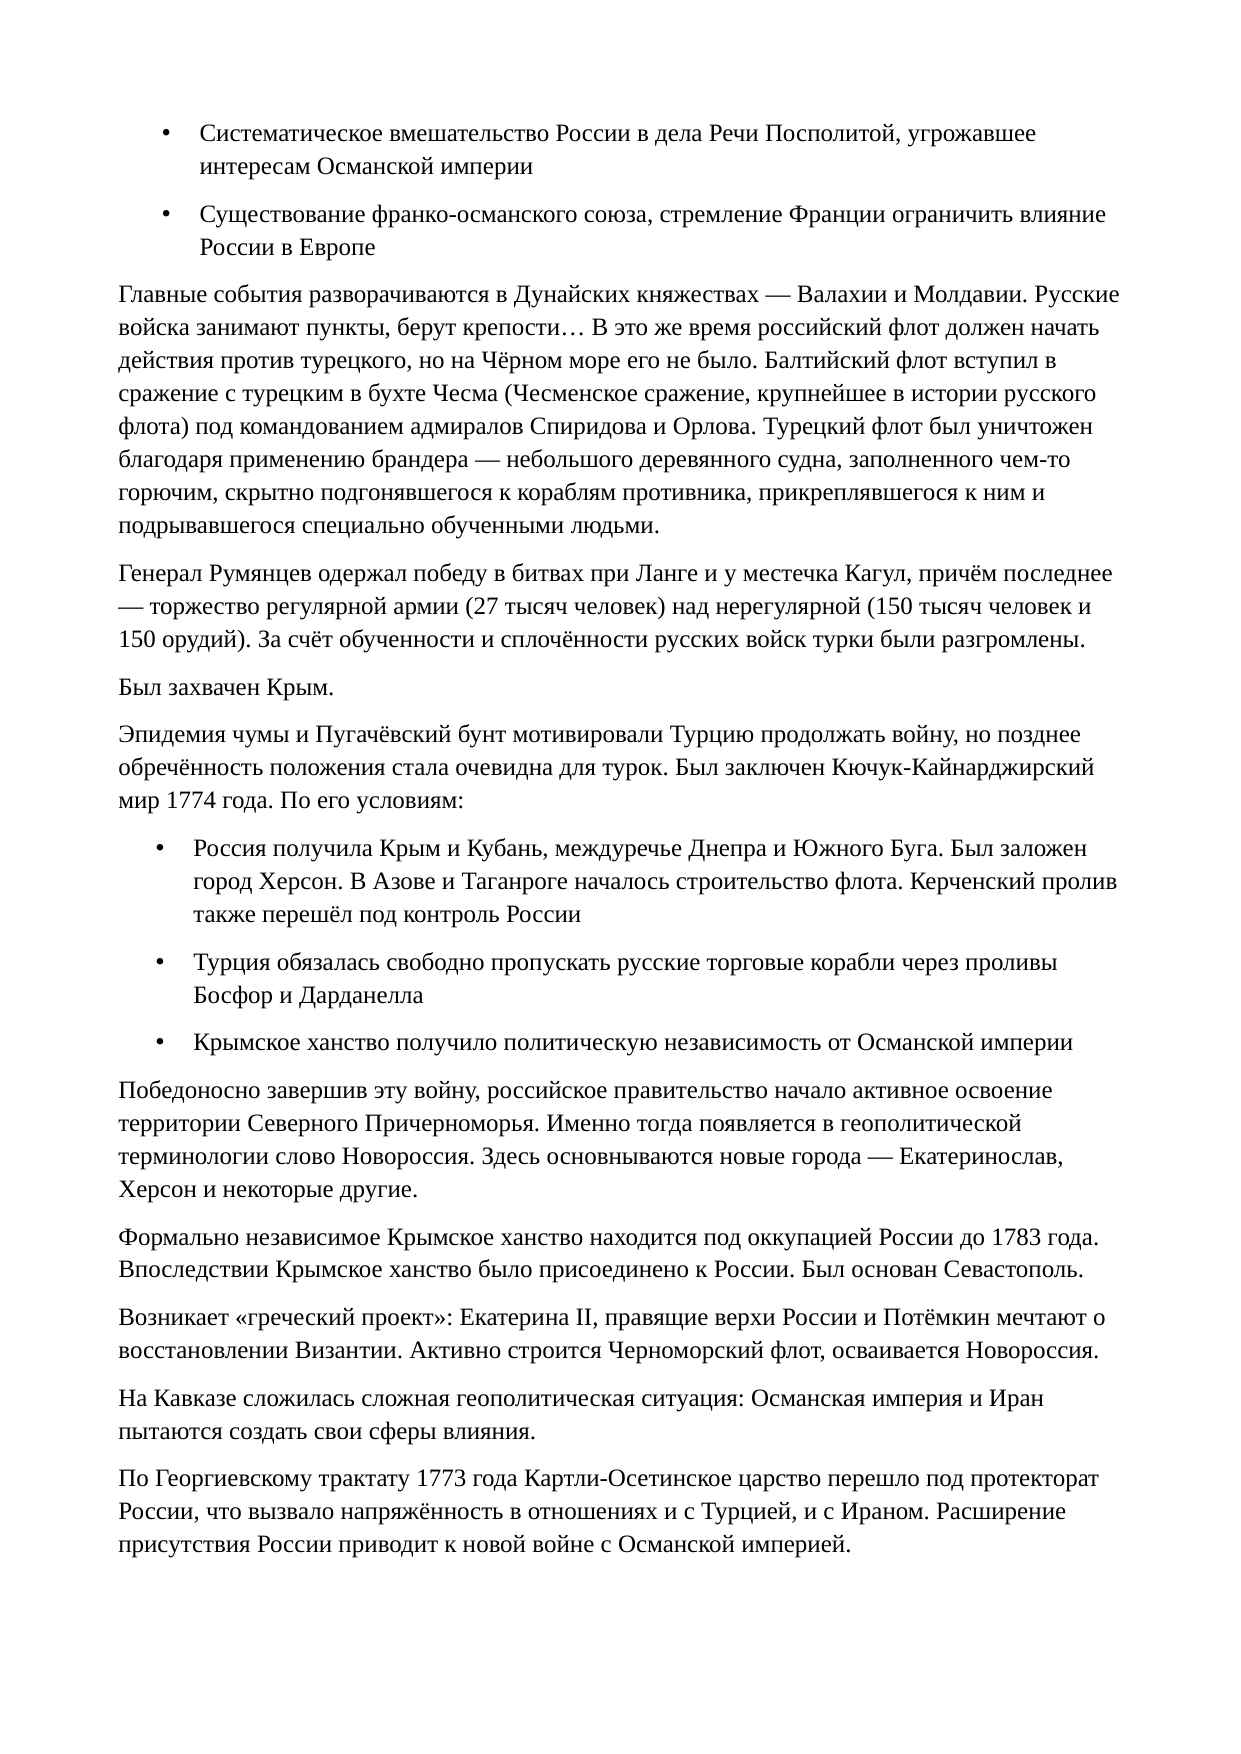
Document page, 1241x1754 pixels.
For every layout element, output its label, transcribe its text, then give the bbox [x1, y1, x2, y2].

text По Георгиевскому трактату 1773 года Картли-Осетинское царство перешло под протекторат России, что вызвало напряжённость в отношениях и с Турцией, и с Ираном. Расширение присутствия России приводит к новой войне с Османской империей. [118, 1463, 1122, 1558]
list Систематическое вмешательство России в дела Речи Посполитой, угрожавшее интересам Османской империи [162, 118, 1122, 180]
text Победоносно завершив эту войну, российское правительство начало активное освоение территории Северного Причерноморья. Именно тогда появляется в геополитической терминологии слово Новороссия. Здесь основнываются новые города — Екатеринослав, Херсон и некоторые другие. [118, 1075, 1122, 1203]
list Крымское ханство получило политическую независимость от Османской империи [156, 1027, 1122, 1056]
text На Кавказе сложилась сложная геополитическая ситуация: Османская империя и Иран пытаются создать свои сферы влияния. [118, 1383, 1122, 1444]
text Возникает «греческий проект»: Екатерина II, правящие верхи России и Потёмкин мечтают о восстановлении Византии. Активно строится Черноморский флот, осваивается Новороссия. [118, 1302, 1122, 1364]
text Главные события разворачиваются в Дунайских княжествах — Валахии и Молдавии. Русские войска занимают пункты, берут крепости… В это же время российский флот должен начать действия против турецкого, но на Чёрном море его не было. Балтийский флот вступил в сражение с турецким в бухте Чесма (Чесменское сражение, крупнейшее в истории русского флота) под командованием адмиралов Спиридова и Орлова. Турецкий флот был уничтожен благодаря применению брандера — небольшого деревянного судна, заполненного чем-то горючим, скрытно подгонявшегося к кораблям противника, прикреплявшегося к ним и подрывавшегося специально обученными людьми. [118, 279, 1122, 539]
list Россия получила Крым и Кубань, междуречье Днепра и Южного Буга. Был заложен город Херсон. В Азове и Таганроге началось строительство флота. Керченский пролив также перешёл под контроль России [156, 833, 1122, 928]
text Был захвачен Крым. [118, 672, 1122, 701]
list Турция обязалась свободно пропускать русские торговые корабли через проливы Босфор и Дарданелла [156, 947, 1122, 1008]
list Существование франко-османского союза, стремление Франции ограничить влияние России в Европе [162, 199, 1122, 261]
text Формально независимое Крымское ханство находится под оккупацией России до 1783 года. Впоследствии Крымское ханство было присоединено к России. Был основан Севастополь. [118, 1222, 1122, 1283]
text Генерал Румянцев одержал победу в битвах при Ланге и у местечка Кагул, причём последнее — торжество регулярной армии (27 тысяч человек) над нерегулярной (150 тысяч человек и 150 орудий). За счёт обученности и сплочённости русских войск турки были разгромлены. [118, 558, 1122, 653]
text Эпидемия чумы и Пугачёвский бунт мотивировали Турцию продолжать войну, но позднее обречённость положения стала очевидна для турок. Был заключен Кючук-Кайнарджирский мир 1774 года. По его условиям: [118, 719, 1122, 814]
